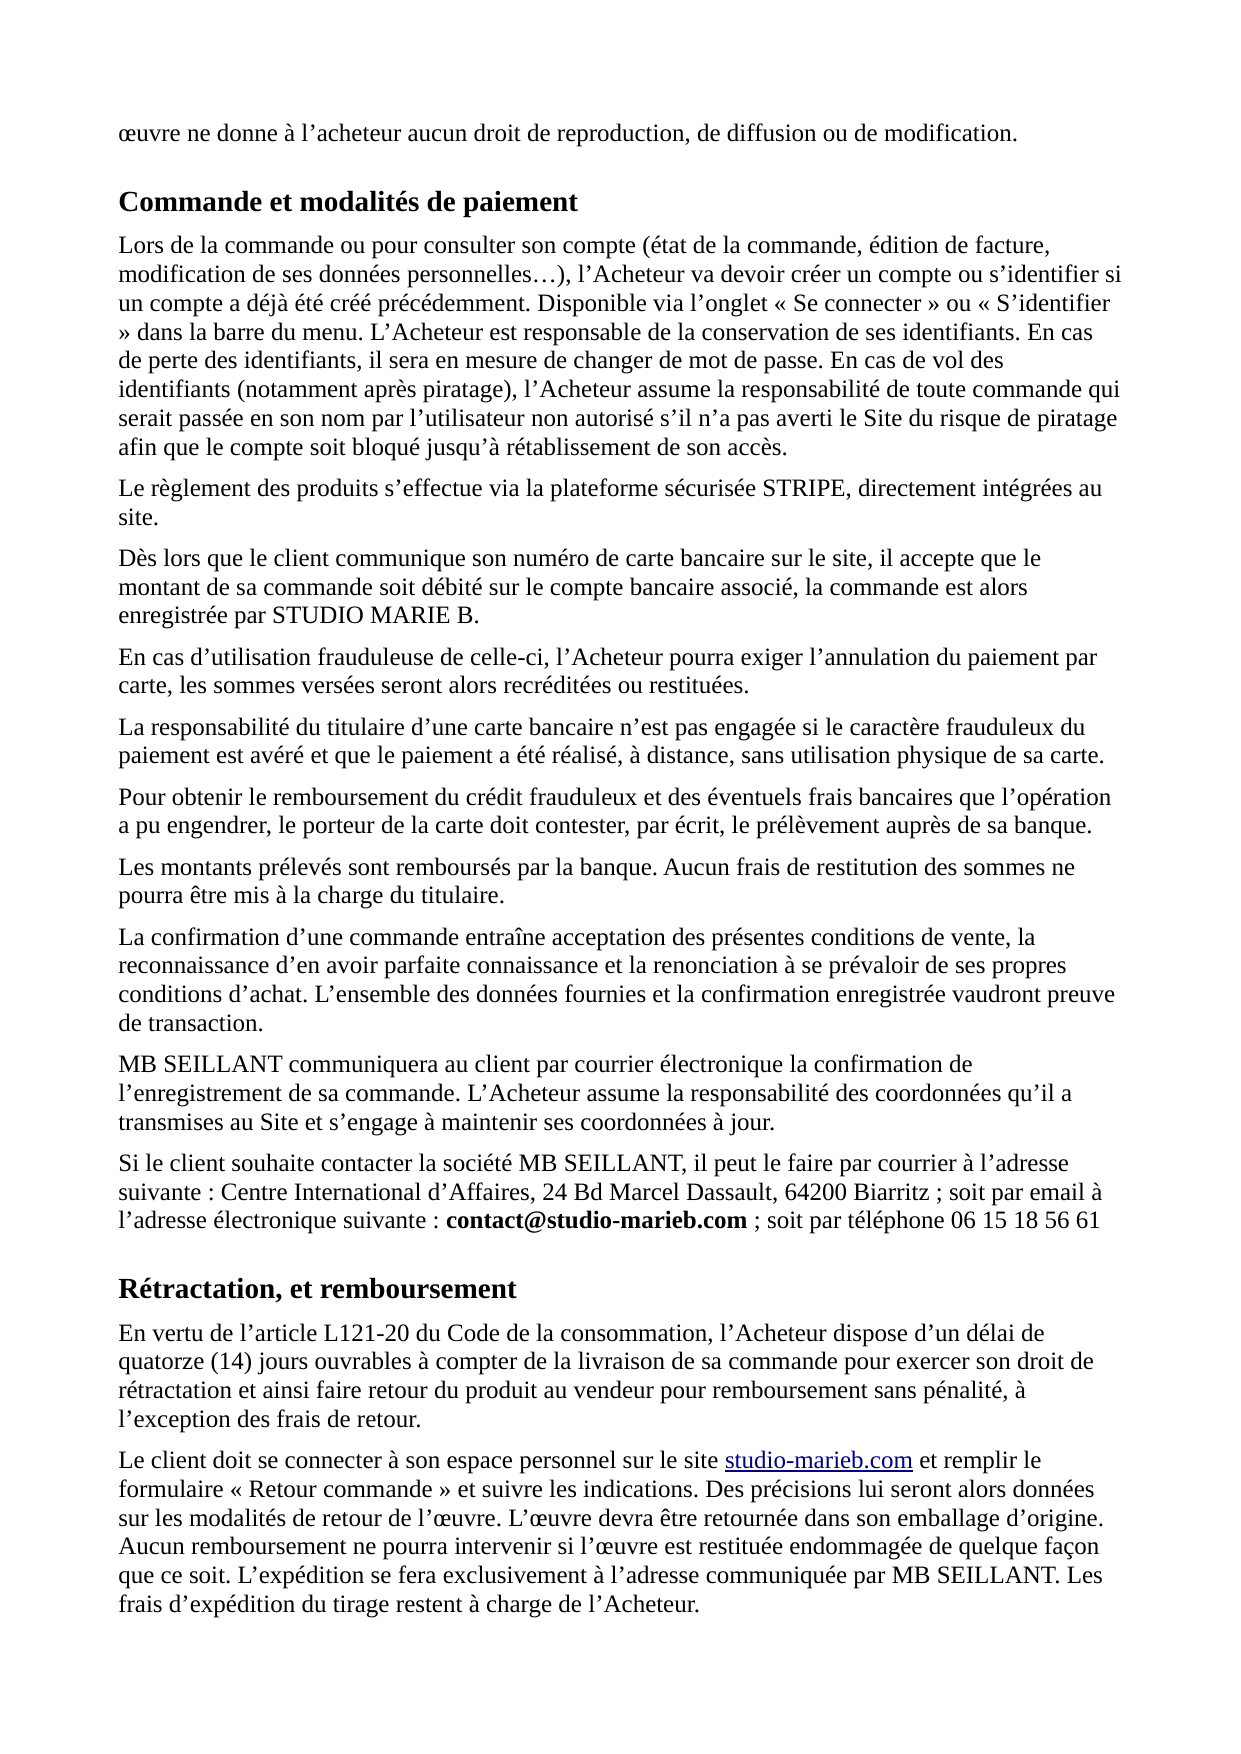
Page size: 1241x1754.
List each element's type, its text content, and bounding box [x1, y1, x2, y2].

text La confirmation d’une commande entraîne acceptation des présentes conditions de vente, la reconnaissance d’en avoir parfaite connaissance et la renonciation à se prévaloir de ses propres conditions d’achat. L’ensemble des données fournies et la confirmation enregistrée vaudront preuve de transaction. [118, 922, 1122, 1037]
text œuvre ne donne à l’acheteur aucun droit de reproduction, de diffusion ou de modification. [118, 118, 1122, 147]
text Lors de la commande ou pour consulter son compte (état de la commande, édition de facture, modification de ses données personnelles…), l’Acheteur va devoir créer un compte ou s’identifier si un compte a déjà été créé précédemment. Disponible via l’onglet « Se connecter » ou « S’identifier » dans la barre du menu. L’Acheteur est responsable de la conservation de ses identifiants. En cas de perte des identifiants, il sera en mesure de changer de mot de passe. En cas de vol des identifiants (notamment après piratage), l’Acheteur assume la responsabilité de toute commande qui serait passée en son nom par l’utilisateur non autorisé s’il n’a pas averti le Site du risque de piratage afin que le compte soit bloqué jusqu’à rétablissement de son accès. [118, 230, 1122, 460]
text Dès lors que le client communique son numéro de carte bancaire sur le site, il accepte que le montant de sa commande soit débité sur le compte bancaire associé, la commande est alors enregistrée par STUDIO MARIE B. [118, 543, 1122, 629]
text En vertu de l’article L121-20 du Code de la consommation, l’Acheteur dispose d’un délai de quatorze (14) jours ouvrables à compter de la livraison de sa commande pour exercer son droit de rétractation et ainsi faire retour du produit au vendeur pour remboursement sans pénalité, à l’exception des frais de retour. [118, 1318, 1122, 1433]
text Les montants prélevés sont remboursés par la banque. Aucun frais de restitution des sommes ne pourra être mis à la charge du titulaire. [118, 852, 1122, 909]
text MB SEILLANT communiquera au client par courrier électronique la confirmation de l’enregistrement de sa commande. L’Acheteur assume la responsabilité des coordonnées qu’il a transmises au Site et s’engage à maintenir ses coordonnées à jour. [118, 1049, 1122, 1135]
text Le règlement des produits s’effectue via la plateforme sécurisée STRIPE, directement intégrées au site. [118, 473, 1122, 530]
text En cas d’utilisation frauduleuse de celle-ci, l’Acheteur pourra exiger l’annulation du paiement par carte, les sommes versées seront alors recréditées ou restituées. [118, 642, 1122, 699]
subtitle Rétractation, et remboursement [118, 1272, 1122, 1305]
text La responsabilité du titulaire d’une carte bancaire n’est pas engagée si le caractère frauduleux du paiement est avéré et que le paiement a été réalisé, à distance, sans utilisation physique de sa carte. [118, 712, 1122, 769]
text Pour obtenir le remboursement du crédit frauduleux et des éventuels frais bancaires que l’opération a pu engendrer, le porteur de la carte doit contester, par écrit, le prélèvement auprès de sa banque. [118, 782, 1122, 839]
subtitle Commande et modalités de paiement [118, 184, 1122, 218]
text Si le client souhaite contacter la société MB SEILLANT, il peut le faire par courrier à l’adresse suivante : Centre International d’Affaires, 24 Bd Marcel Dassault, 64200 Biarritz ; soit par email à l’adresse électronique suivante : contact@studio-marieb.com ; soit par téléphone 06 15 18 56 61 [118, 1148, 1122, 1234]
text Le client doit se connecter à son espace personnel sur le site studio-marieb.com et remplir le formulaire « Retour commande » et suivre les indications. Des précisions lui seront alors données sur les modalités de retour de l’œuvre. L’œuvre devra être retournée dans son emballage d’origine. Aucun remboursement ne pourra intervenir si l’œuvre est restituée endommagée de quelque façon que ce soit. L’expédition se fera exclusivement à l’adresse communiquée par MB SEILLANT. Les frais d’expédition du tirage restent à charge de l’Acheteur. [118, 1445, 1122, 1618]
